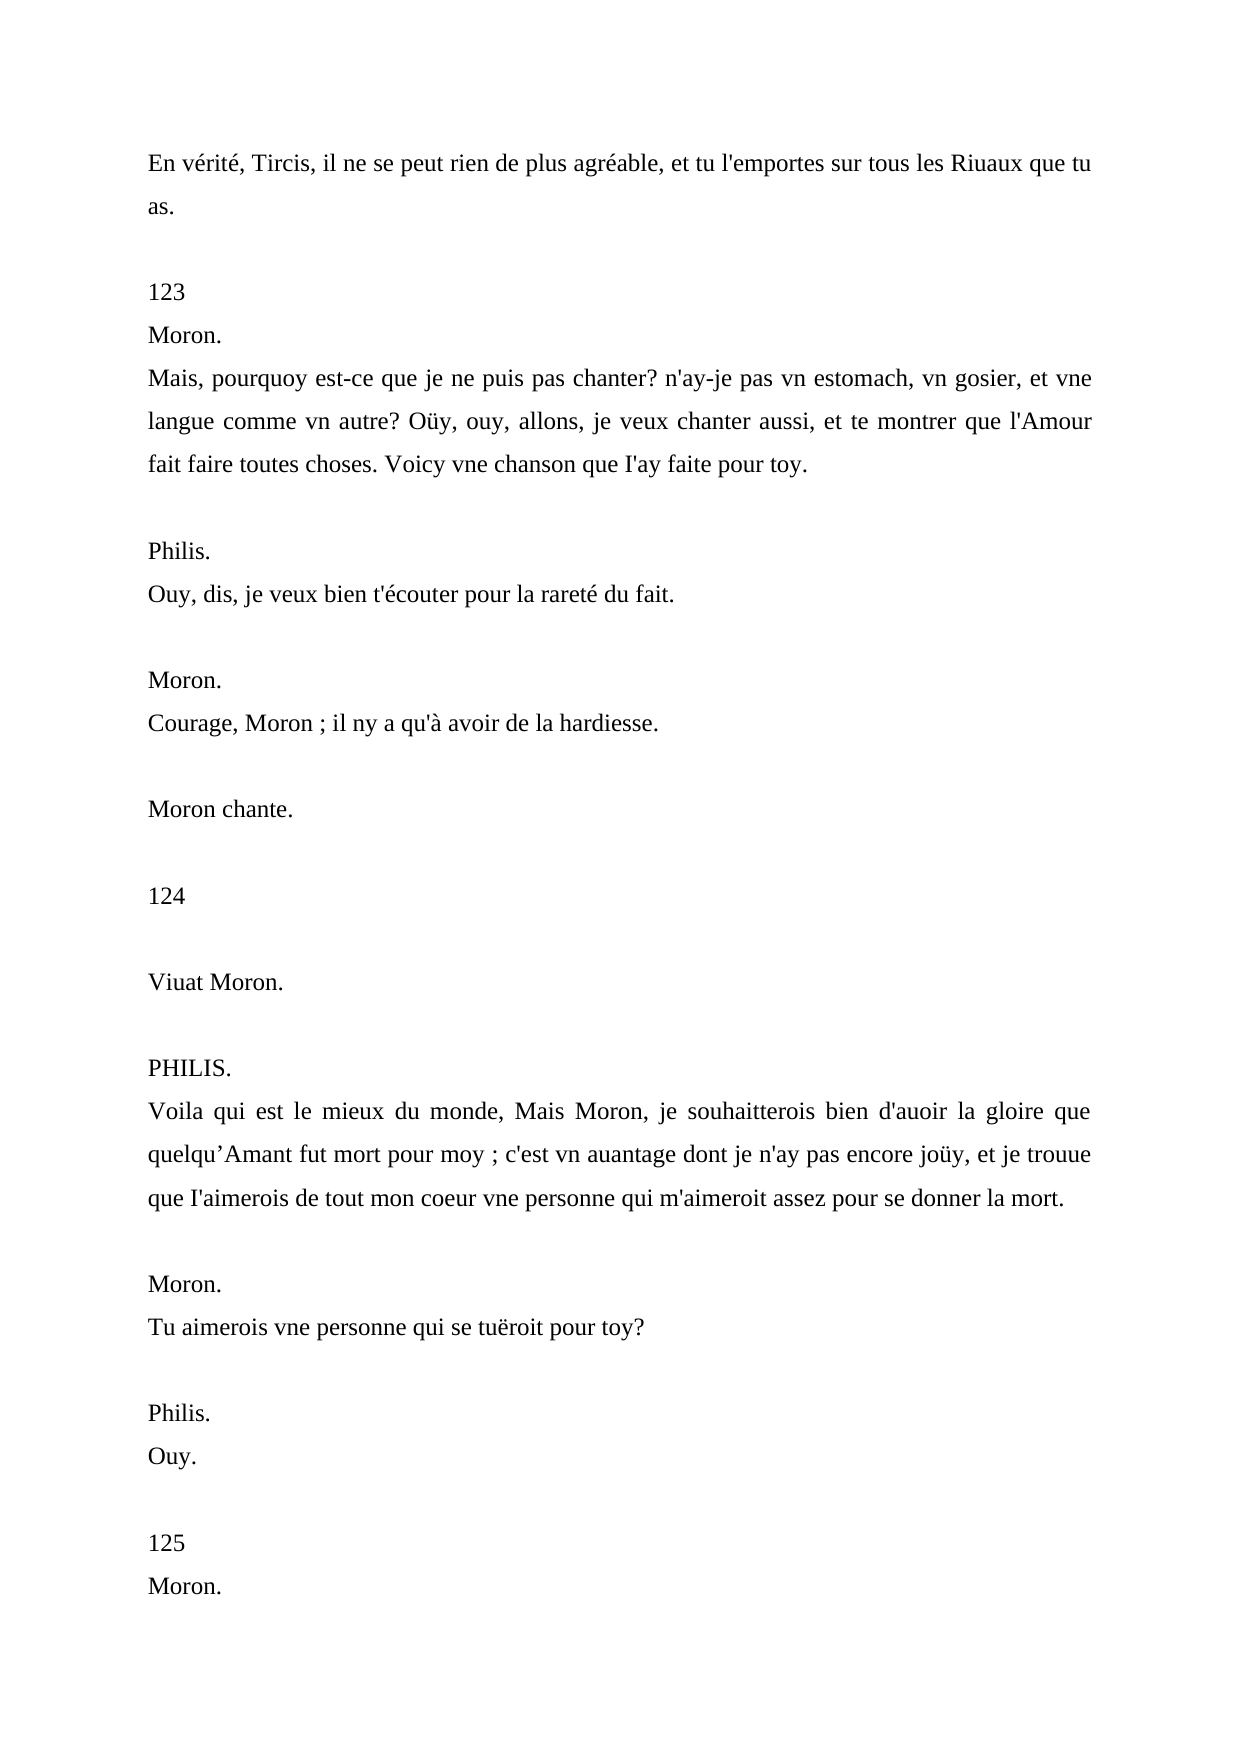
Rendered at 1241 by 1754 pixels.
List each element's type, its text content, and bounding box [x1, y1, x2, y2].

text Moron. [148, 1571, 1093, 1599]
text Ouy. [148, 1441, 1093, 1470]
text Viuat Moron. [148, 967, 1093, 996]
text Ouy, dis, je veux bien t'écouter pour la rareté du fait. [148, 579, 1093, 608]
text Voila qui est le mieux du monde, Mais Moron, je souhaitterois bien d'auoir la gloire que quelqu’Amant fut mort pour moy ; c'est vn auantage dont je n'ay pas encore joüy, et je trouue que I'aimerois de tout mon coeur vne personne qui m'aimeroit assez pour se donner la mort. [148, 1096, 1093, 1211]
text Mais, pourquoy est-ce que je ne puis pas chanter? n'ay-je pas vn estomach, vn gosier, et vne langue comme vn autre? Oüy, ouy, allons, je veux chanter aussi, et te montrer que l'Amour fait faire toutes choses. Voicy vne chanson que I'ay faite pour toy. [148, 363, 1093, 478]
text 125 [148, 1528, 1093, 1556]
text Moron. [148, 320, 1093, 349]
text Courage, Moron ; il ny a qu'à avoir de la hardiesse. [148, 708, 1093, 737]
text Philis. [148, 536, 1093, 564]
text Moron chante. [148, 794, 1093, 823]
text Philis. [148, 1398, 1093, 1427]
text Moron. [148, 1269, 1093, 1298]
text PHILIS. [148, 1053, 1093, 1082]
text 124 [148, 881, 1093, 909]
text 123 [148, 277, 1093, 306]
text En vérité, Tircis, il ne se peut rien de plus agréable, et tu l'emportes sur tous les Riuaux que tu as. [148, 148, 1093, 219]
text Tu aimerois vne personne qui se tuëroit pour toy? [148, 1312, 1093, 1341]
text Moron. [148, 665, 1093, 694]
